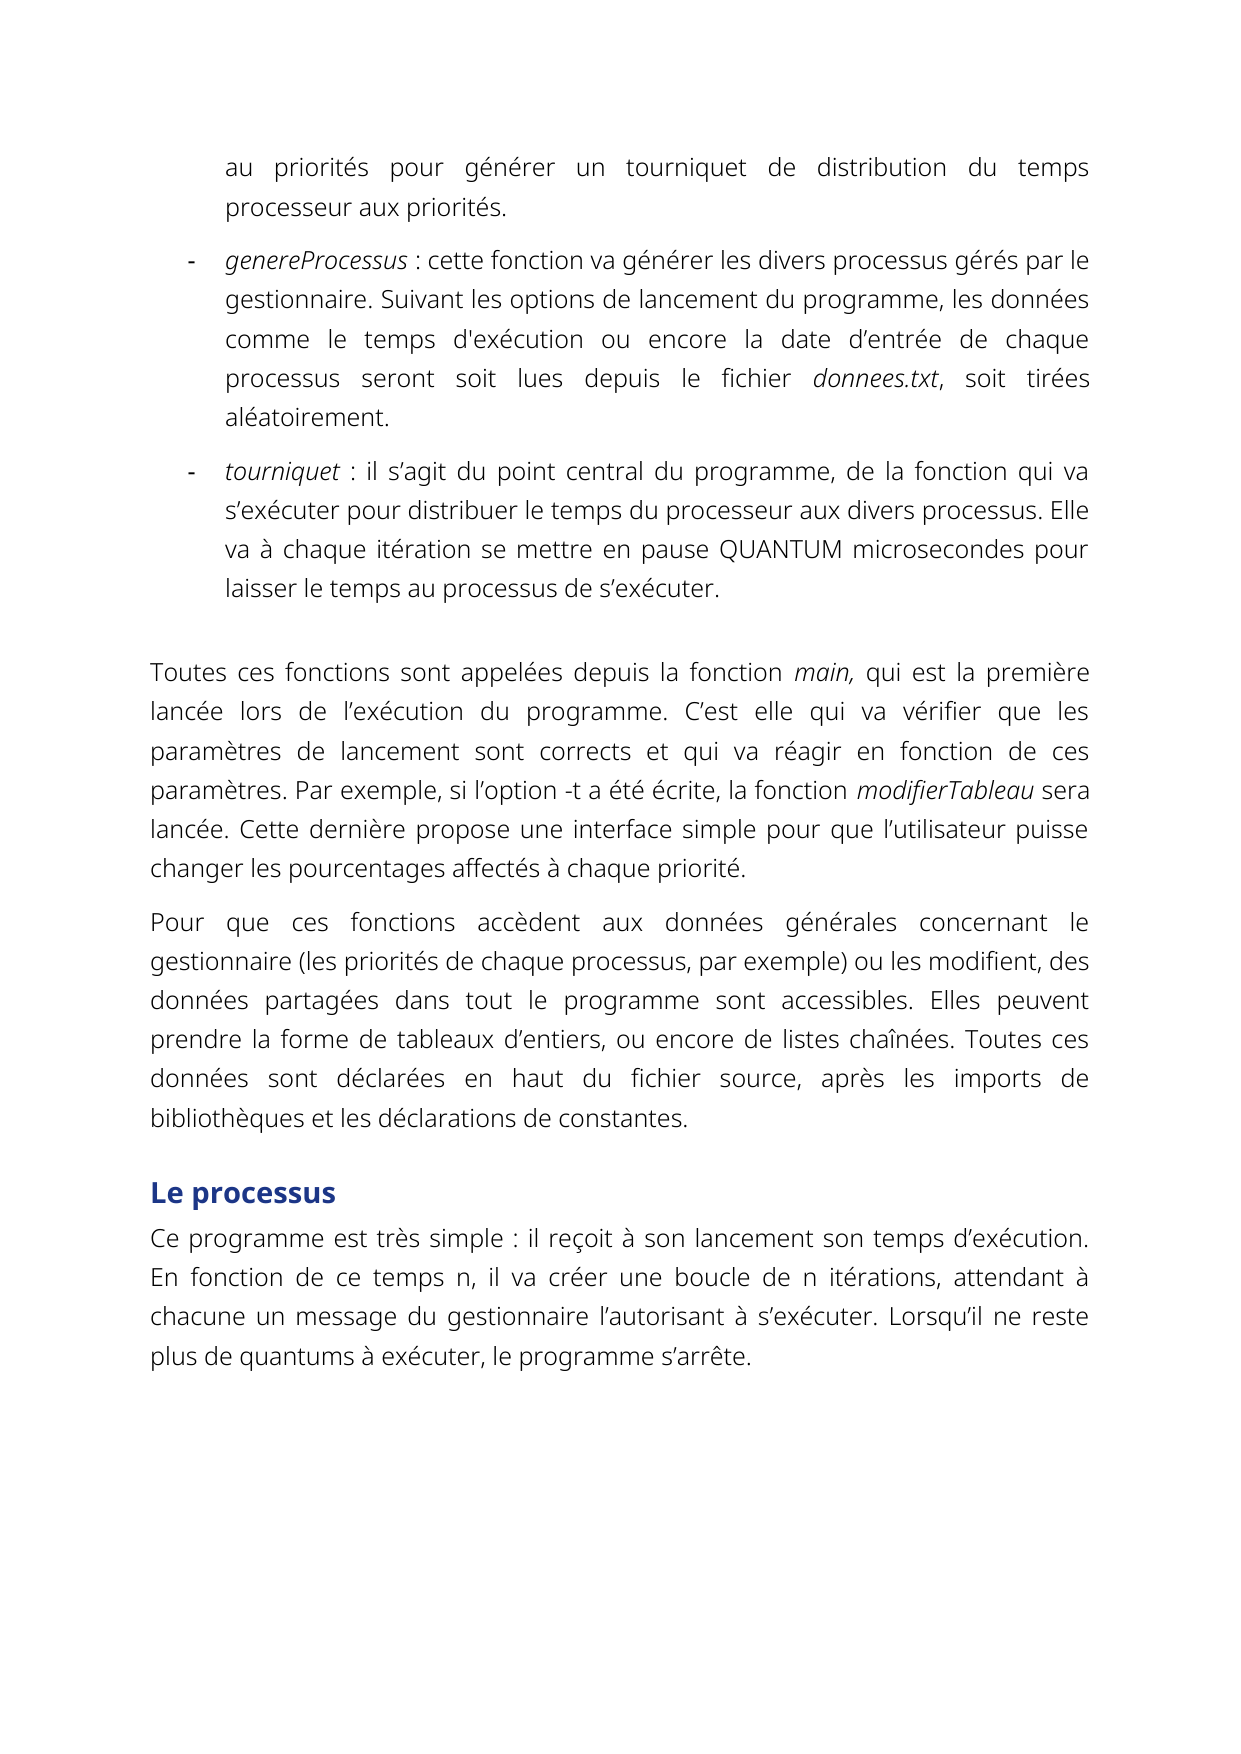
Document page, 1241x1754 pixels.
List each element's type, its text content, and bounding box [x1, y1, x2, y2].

list tourniquet : il s’agit du point central du programme, de la fonction qui va s’exécuter pour distribuer le temps du processeur aux divers processus. Elle va à chaque itération se mettre en pause QUANTUM microsecondes pour laisser le temps au processus de s’exécuter. [187, 453, 1090, 605]
text Ce programme est très simple : il reçoit à son lancement son temps d’exécution. En fonction de ce temps n, il va créer une boucle de n itérations, attendant à chacune un message du gestionnaire l’autorisant à s’exécuter. Lorsqu’il ne reste plus de quantums à exécuter, le programme s’arrête. [150, 1221, 1090, 1372]
text Pour que ces fonctions accèdent aux données générales concernant le gestionnaire (les priorités de chaque processus, par exemple) ou les modifient, des données partagées dans tout le programme sont accessibles. Elles peuvent prendre la forme de tableaux d’entiers, ou encore de listes chaînées. Toutes ces données sont déclarées en haut du fichier source, après les imports de bibliothèques et les déclarations de constantes. [150, 904, 1090, 1134]
subtitle Le processus [150, 1173, 1090, 1212]
text Toutes ces fonctions sont appelées depuis la fonction main, qui est la première lancée lors de l’exécution du programme. C’est elle qui va vérifier que les paramètres de lancement sont corrects et qui va réagir en fonction de ces paramètres. Par exemple, si l’option -t a été écrite, la fonction modifierTableau sera lancée. Cette dernière propose une interface simple pour que l’utilisateur puisse changer les pourcentages affectés à chaque priorité. [150, 655, 1090, 885]
list genereProcessus : cette fonction va générer les divers processus gérés par le gestionnaire. Suivant les options de lancement du programme, les données comme le temps d'exécution ou encore la date d’entrée de chaque processus seront soit lues depuis le fichier donnees.txt, soit tirées aléatoirement. [187, 243, 1090, 434]
list au priorités pour générer un tourniquet de distribution du temps processeur aux priorités. [187, 150, 1090, 223]
